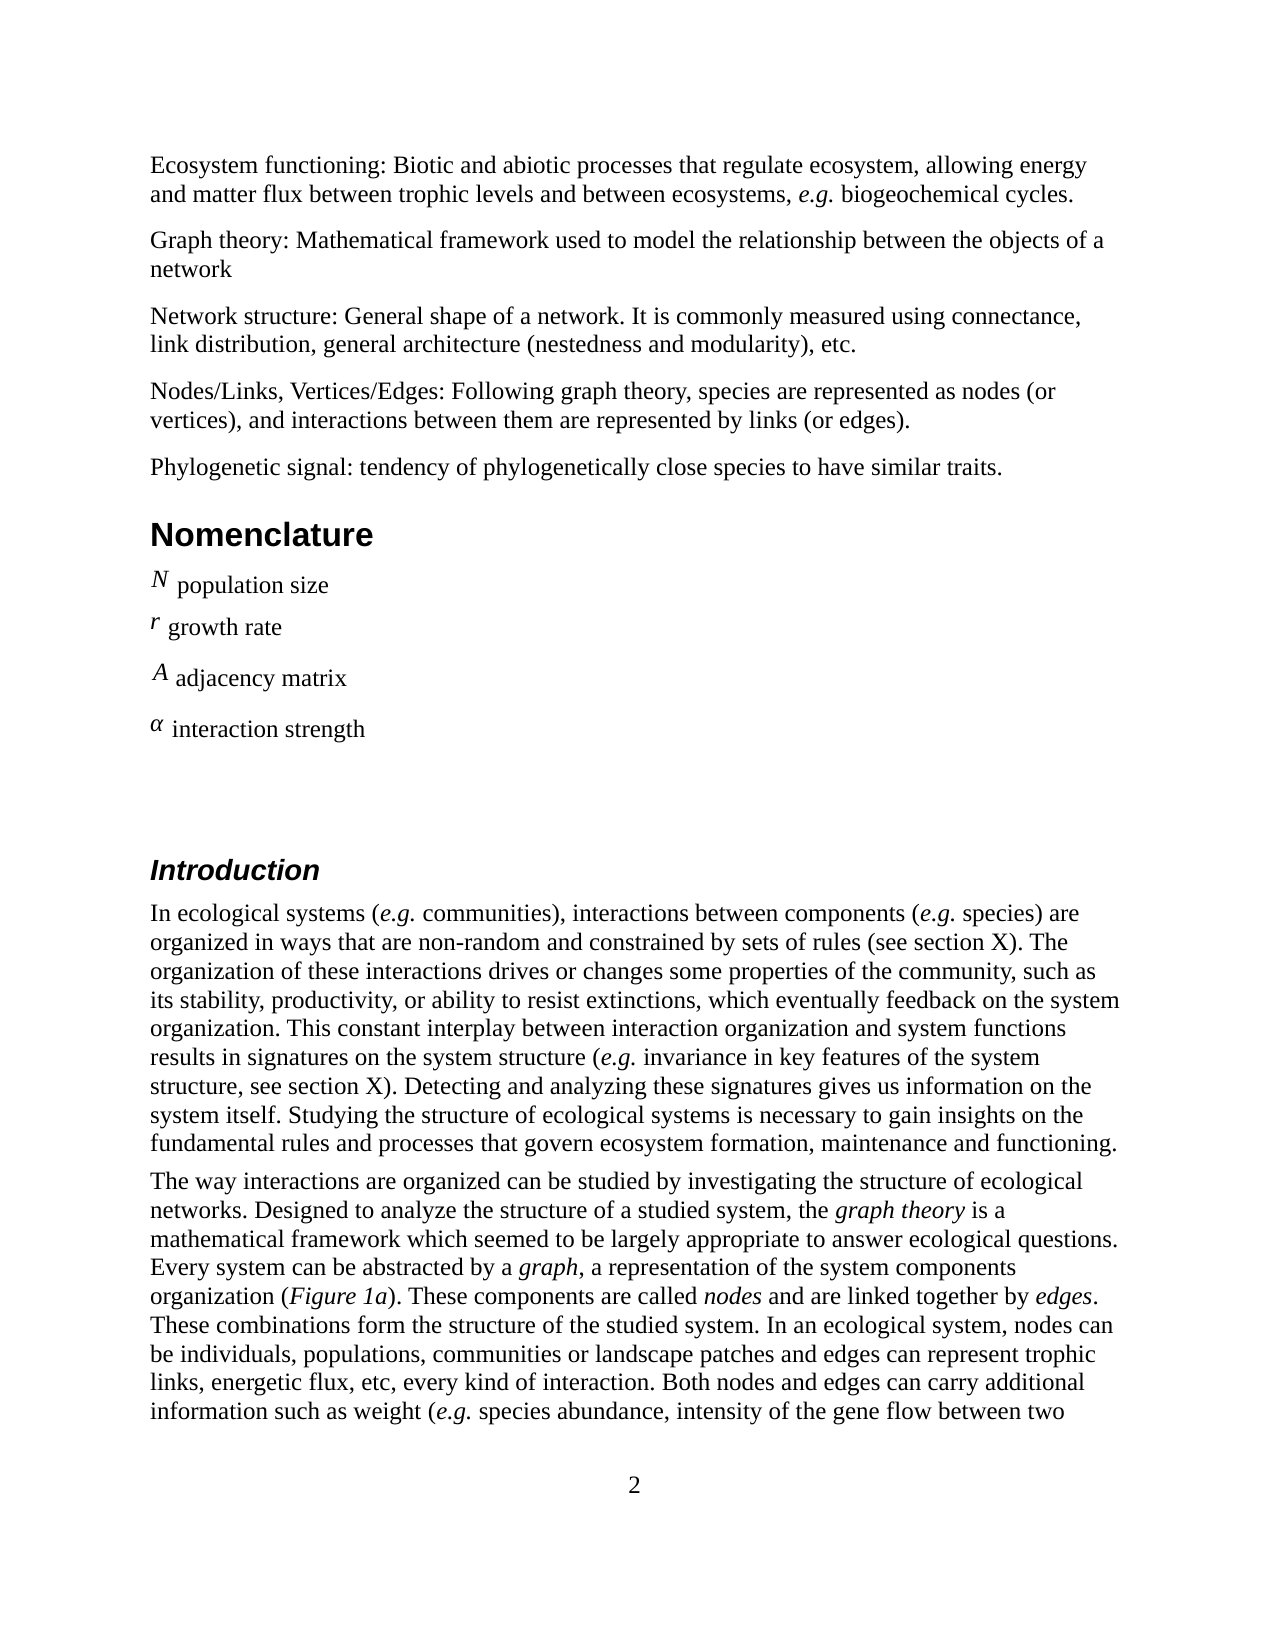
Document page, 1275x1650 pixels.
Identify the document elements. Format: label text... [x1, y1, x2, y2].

text Phylogenetic signal: tendency of phylogenetically close species to have similar traits. [150, 452, 1125, 480]
text adjacency matrix [150, 658, 1125, 691]
subtitle Introduction [150, 852, 1125, 886]
text growth rate [150, 607, 1125, 641]
subtitle Nomenclature [150, 514, 1125, 553]
text Ecosystem functioning: Biotic and abiotic processes that regulate ecosystem, allowing energy and matter flux between trophic levels and between ecosystems, e.g. biogeochemical cycles. [150, 150, 1125, 207]
text population size [150, 566, 1125, 598]
text The way interactions are organized can be studied by investigating the structure of ecological networks. Designed to analyze the structure of a studied system, the graph theory is a mathematical framework which seemed to be largely appropriate to answer ecological questions. Every system can be abstracted by a graph, a representation of the system components organization (Figure 1a). These components are called nodes and are linked together by edges. These combinations form the structure of the studied system. In an ecological system, nodes can be individuals, populations, communities or landscape patches and edges can represent trophic links, energetic flux, etc, every kind of interaction. Both nodes and edges can carry additional information such as weight (e.g. species abundance, intensity of the gene flow between two [150, 1166, 1125, 1425]
text In ecological systems (e.g. communities), interactions between components (e.g. species) are organized in ways that are non-random and constrained by sets of rules (see section X). The organization of these interactions drives or changes some properties of the community, such as its stability, productivity, or ability to resist extinctions, which eventually feedback on the system organization. This constant interplay between interaction organization and system functions results in signatures on the system structure (e.g. invariance in key features of the system structure, see section X). Detecting and analyzing these signatures gives us information on the system itself. Studying the structure of ecological systems is necessary to gain insights on the fundamental rules and processes that govern ecosystem formation, maintenance and functioning. [150, 898, 1125, 1157]
text Nodes/Links, Vertices/Edges: Following graph theory, species are represented as nodes (or vertices), and interactions between them are represented by links (or edges). [150, 376, 1125, 434]
text Graph theory: Mathematical framework used to model the relationship between the objects of a network [150, 225, 1125, 283]
text interaction strength [150, 709, 1125, 742]
text Network structure: General shape of a network. It is commonly measured using connectance, link distribution, general architecture (nestedness and modularity), etc. [150, 301, 1125, 358]
